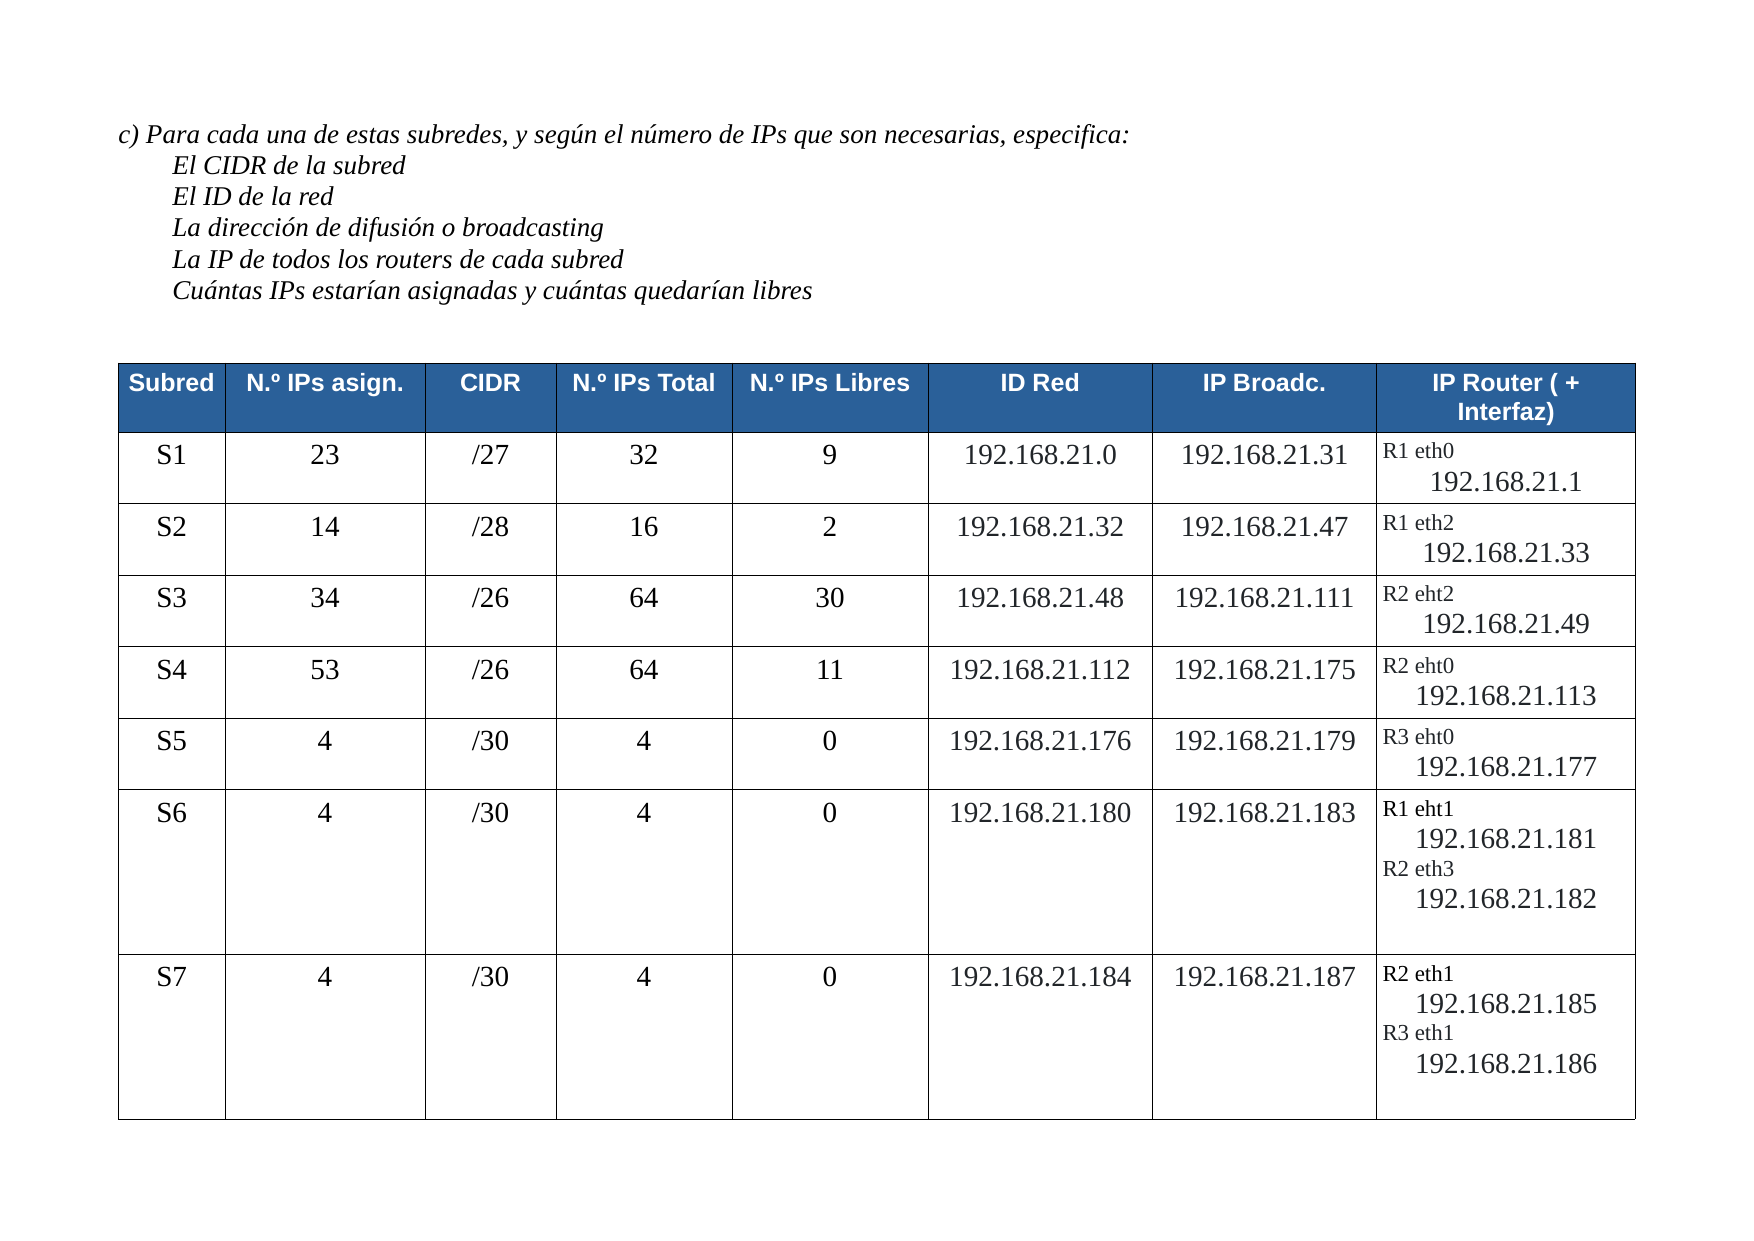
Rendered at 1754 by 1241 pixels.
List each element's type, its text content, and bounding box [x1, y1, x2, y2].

table_cell 192.168.21.179 [1153, 719, 1376, 789]
text La dirección de difusión o broadcasting [118, 212, 1636, 243]
table_cell 16 [557, 504, 732, 574]
table_header IP Broadc. [1153, 364, 1376, 432]
table_cell 192.168.21.180 [929, 790, 1152, 954]
text El ID de la red [118, 180, 1636, 212]
table_cell 53 [226, 647, 425, 717]
table_cell 192.168.21.32 [929, 504, 1152, 574]
text c) Para cada una de estas subredes, y según el número de IPs que son necesarias, especifica: [118, 118, 1636, 149]
table_cell 4 [557, 790, 732, 954]
table_cell /26 [426, 576, 556, 646]
table_cell 4 [557, 955, 732, 1119]
table_cell R1 eth0 192.168.21.1 [1377, 433, 1635, 503]
table_cell 2 [733, 504, 928, 574]
table_cell /30 [426, 719, 556, 789]
table_cell S3 [119, 576, 225, 646]
table_cell /28 [426, 504, 556, 574]
table_cell 192.168.21.175 [1153, 647, 1376, 717]
table_header ID Red [929, 364, 1152, 432]
table_header Subred [119, 364, 225, 432]
table_cell 192.168.21.112 [929, 647, 1152, 717]
table_cell /30 [426, 955, 556, 1119]
table_cell 192.168.21.31 [1153, 433, 1376, 503]
table_cell 192.168.21.111 [1153, 576, 1376, 646]
table_cell 192.168.21.184 [929, 955, 1152, 1119]
table_cell /27 [426, 433, 556, 503]
table_cell 64 [557, 647, 732, 717]
table_header N.º IPs Total [557, 364, 732, 432]
table_cell 192.168.21.183 [1153, 790, 1376, 954]
table_cell 4 [226, 790, 425, 954]
table_cell 192.168.21.47 [1153, 504, 1376, 574]
table_cell S7 [119, 955, 225, 1119]
table_cell 30 [733, 576, 928, 646]
table_cell 11 [733, 647, 928, 717]
text La IP de todos los routers de cada subred [118, 243, 1636, 274]
text El CIDR de la subred [118, 149, 1636, 180]
table_cell 0 [733, 955, 928, 1119]
table_cell R2 eht2 192.168.21.49 [1377, 576, 1635, 646]
table_header N.º IPs asign. [226, 364, 425, 432]
table_cell 34 [226, 576, 425, 646]
table_cell R1 eth2 192.168.21.33 [1377, 504, 1635, 574]
table_cell 192.168.21.187 [1153, 955, 1376, 1119]
table_header IP Router ( + Interfaz) [1377, 364, 1635, 432]
table_cell S5 [119, 719, 225, 789]
table_cell 32 [557, 433, 732, 503]
table_cell S1 [119, 433, 225, 503]
table_cell 0 [733, 719, 928, 789]
text Cuántas IPs estarían asignadas y cuántas quedarían libres [118, 274, 1636, 305]
table_cell 192.168.21.176 [929, 719, 1152, 789]
table_cell 4 [226, 719, 425, 789]
table_cell 9 [733, 433, 928, 503]
table_cell R3 eht0 192.168.21.177 [1377, 719, 1635, 789]
table_cell 14 [226, 504, 425, 574]
table_cell /30 [426, 790, 556, 954]
table_cell 23 [226, 433, 425, 503]
table_cell R1 eht1 192.168.21.181 R2 eth3 192.168.21.182 [1377, 790, 1635, 954]
table_cell 4 [226, 955, 425, 1119]
table_cell R2 eth1 192.168.21.185 R3 eth1 192.168.21.186 [1377, 955, 1635, 1119]
table_cell 4 [557, 719, 732, 789]
table_header N.º IPs Libres [733, 364, 928, 432]
table_cell R2 eht0 192.168.21.113 [1377, 647, 1635, 717]
table_cell 0 [733, 790, 928, 954]
table_cell S4 [119, 647, 225, 717]
table_cell /26 [426, 647, 556, 717]
table_cell S6 [119, 790, 225, 954]
table_cell 64 [557, 576, 732, 646]
table_cell S2 [119, 504, 225, 574]
table_cell 192.168.21.0 [929, 433, 1152, 503]
table_cell 192.168.21.48 [929, 576, 1152, 646]
table_header CIDR [426, 364, 556, 432]
